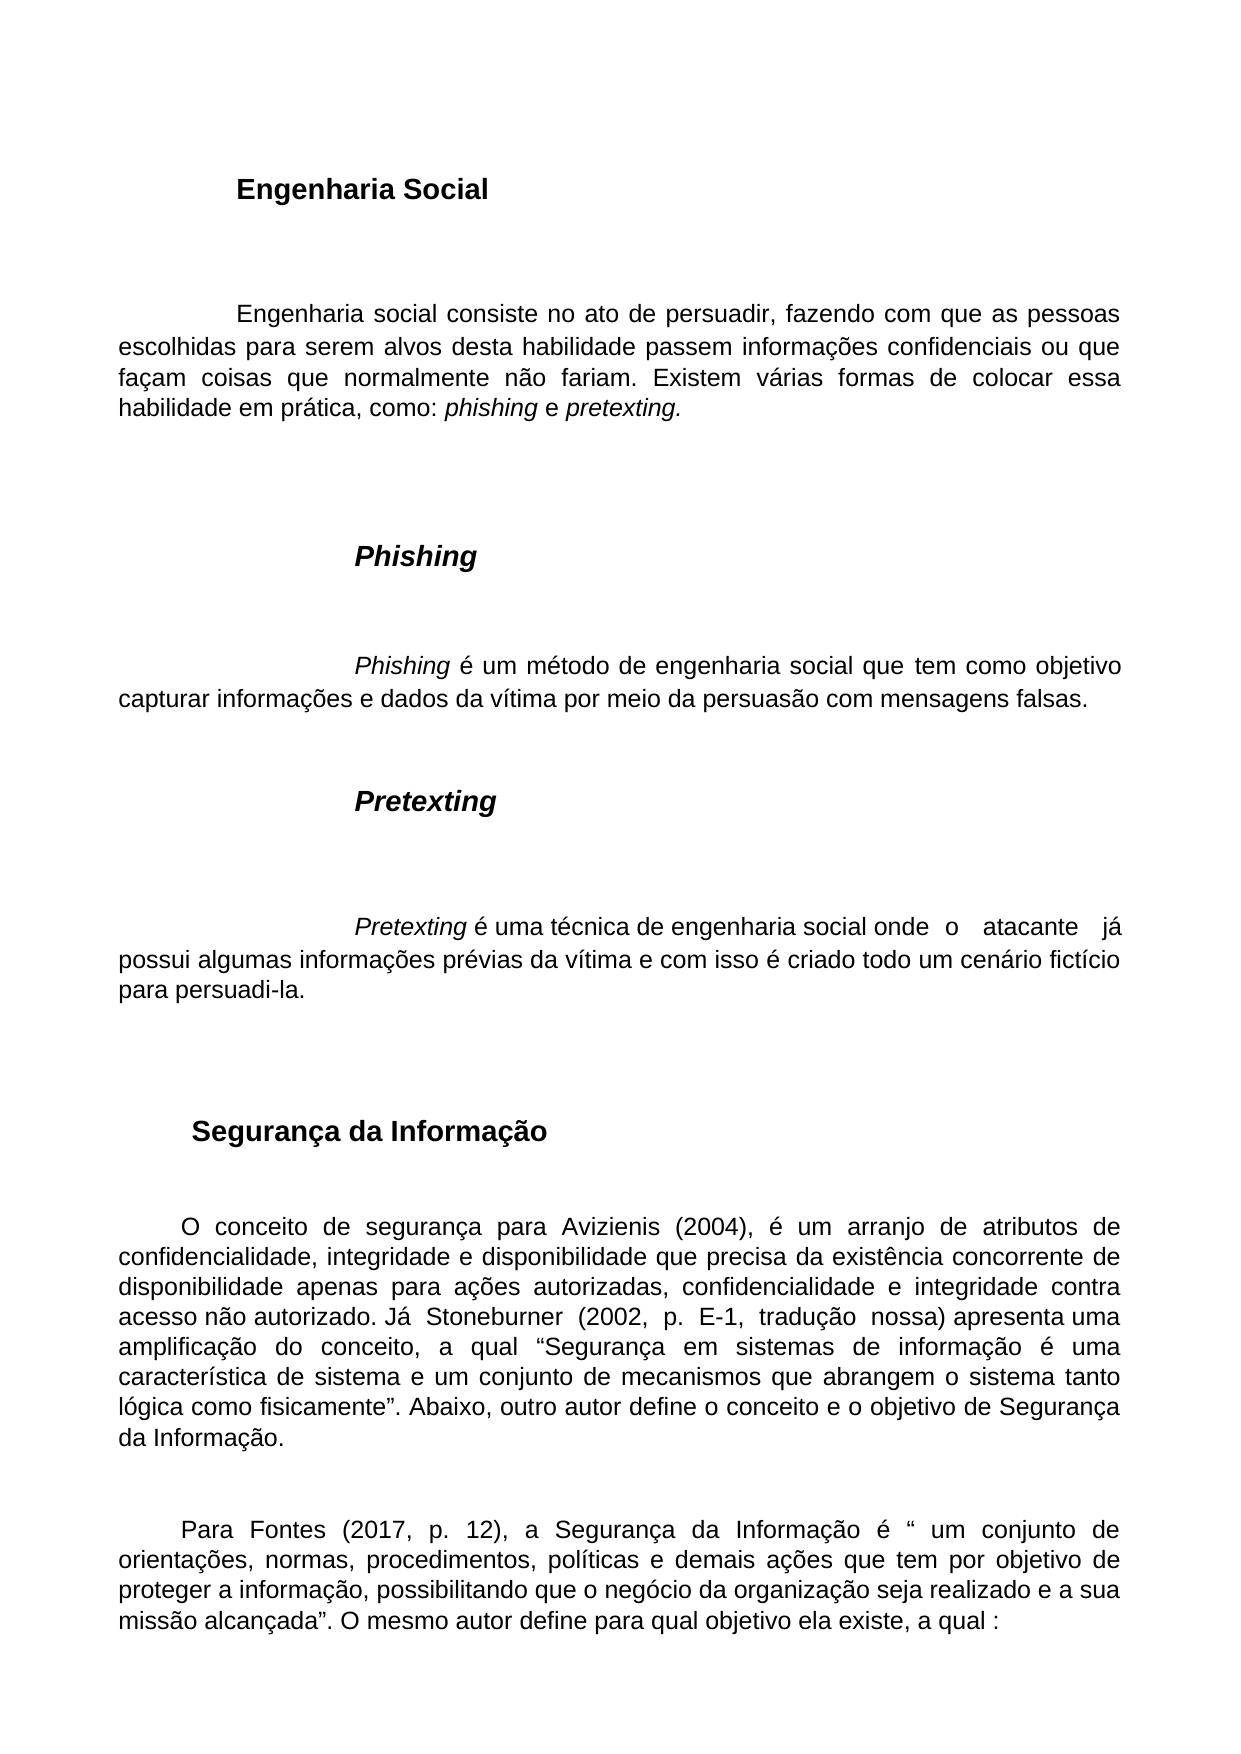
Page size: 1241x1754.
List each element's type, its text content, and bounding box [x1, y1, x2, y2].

text Engenharia Social [118, 164, 1122, 207]
text Engenharia social consiste no ato de persuadir, fazendo com que as pessoas escolhidas para serem alvos desta habilidade passem informações confidenciais ou que façam coisas que normalmente não fariam. Existem várias formas de colocar essa habilidade em prática, como: phishing e pretexting. [118, 288, 1122, 421]
text Phishing [118, 531, 1122, 574]
text Para Fontes (2017, p. 12), a Segurança da Informação é “ um conjunto de orientações, normas, procedimentos, políticas e demais ações que tem por objetivo de proteger a informação, possibilitando que o negócio da organização seja realizado e a sua missão alcançada”. O mesmo autor define para qual objetivo ela existe, a qual : [118, 1515, 1122, 1634]
text Phishing é um método de engenharia social que tem como objetivo capturar informações e dados da vítima por meio da persuasão com mensagens falsas. [118, 639, 1122, 713]
text Pretexting [118, 777, 1122, 820]
text Segurança da Informação [118, 1114, 1122, 1147]
text Pretexting é uma técnica de engenharia social onde o atacante já possui algumas informações prévias da vítima e com isso é criado todo um cenário fictício para persuadi-la. [118, 900, 1122, 1004]
text O conceito de segurança para Avizienis (2004), é um arranjo de atributos de confidencialidade, integridade e disponibilidade que precisa da existência concorrente de disponibilidade apenas para ações autorizadas, confidencialidade e integridade contra acesso não autorizado. Já Stoneburner (2002, p. E-1, tradução nossa) apresenta uma amplificação do conceito, a qual “Segurança em sistemas de informação é uma característica de sistema e um conjunto de mecanismos que abrangem o sistema tanto lógica como fisicamente”. Abaixo, outro autor define o conceito e o objetivo de Segurança da Informação. [118, 1212, 1122, 1451]
